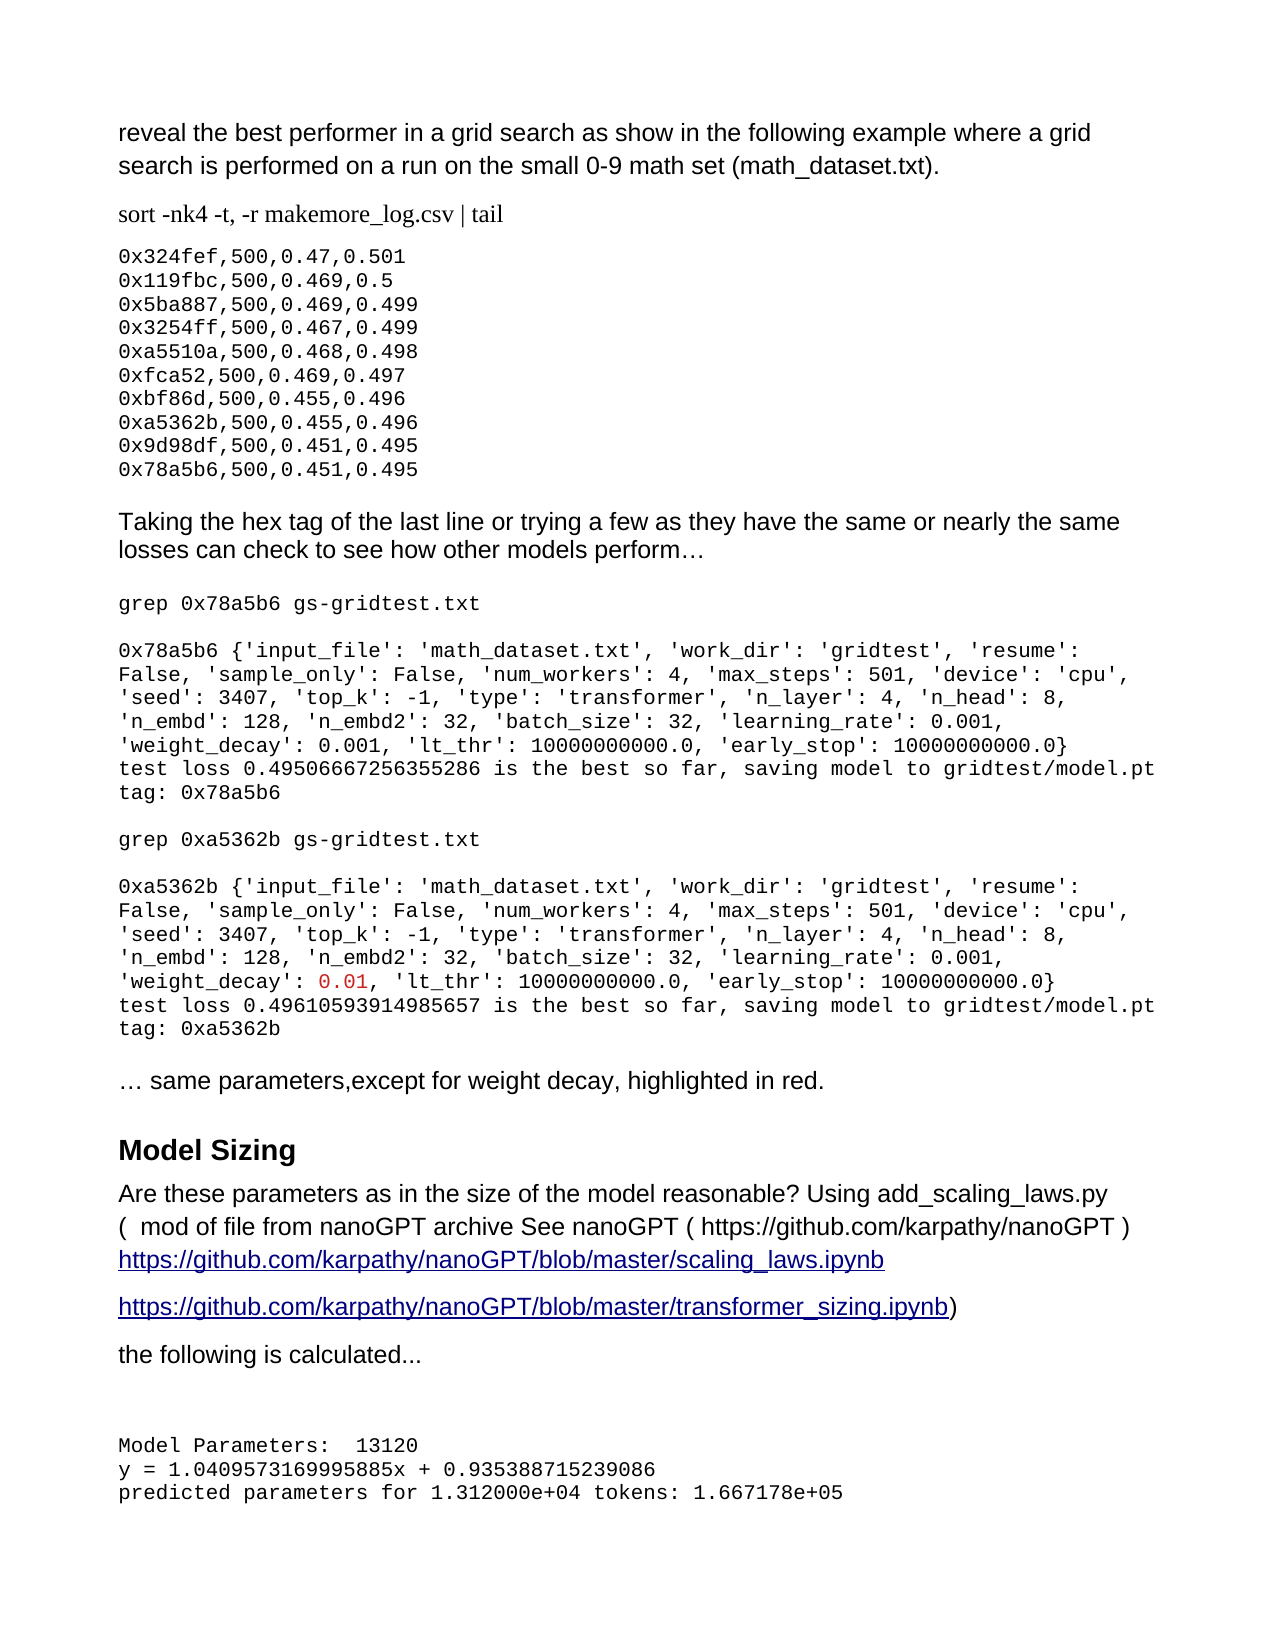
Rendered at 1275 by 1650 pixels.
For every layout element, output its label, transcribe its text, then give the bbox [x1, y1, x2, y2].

text y = 1.0409573169995885x + 0.935388715239086 [118, 1459, 1157, 1482]
text reveal the best performer in a grid search as show in the following example where a grid search is performed on a run on the small 0-9 math set (math_dataset.txt). [118, 118, 1157, 180]
text 0xa5362b {'input_file': 'math_dataset.txt', 'work_dir': 'gridtest', 'resume': False, 'sample_only': False, 'num_workers': 4, 'max_steps': 501, 'device': 'cpu', 'seed': 3407, 'top_k': -1, 'type': 'transformer', 'n_layer': 4, 'n_head': 8, 'n_embd': 128, 'n_embd2': 32, 'batch_size': 32, 'learning_rate': 0.001, 'weight_decay': 0.01, 'lt_thr': 10000000000.0, 'early_stop': 10000000000.0} [118, 876, 1157, 995]
text test loss 0.49610593914985657 is the best so far, saving model to gridtest/model.pt tag: 0xa5362b [118, 995, 1157, 1042]
text 0x3254ff,500,0.467,0.499 [118, 317, 1157, 341]
text Model Parameters: 13120 [118, 1435, 1157, 1459]
text 0x324fef,500,0.47,0.501 [118, 246, 1157, 270]
text 0xbf86d,500,0.455,0.496 [118, 388, 1157, 412]
text grep 0xa5362b gs-gridtest.txt [118, 829, 1157, 853]
text test loss 0.49506667256355286 is the best so far, saving model to gridtest/model.pt tag: 0x78a5b6 [118, 758, 1157, 806]
text 0xa5362b,500,0.455,0.496 [118, 412, 1157, 436]
text predicted parameters for 1.312000e+04 tokens: 1.667178e+05 [118, 1482, 1157, 1506]
text … same parameters,except for weight decay, highlighted in red. [118, 1066, 1157, 1094]
subtitle Model Sizing [118, 1133, 1157, 1166]
text sort -nk4 -t, -r makemore_log.csv | tail [118, 199, 1157, 227]
text 0x5ba887,500,0.469,0.499 [118, 294, 1157, 317]
text 0x9d98df,500,0.451,0.495 [118, 436, 1157, 459]
text 0x78a5b6 {'input_file': 'math_dataset.txt', 'work_dir': 'gridtest', 'resume': False, 'sample_only': False, 'num_workers': 4, 'max_steps': 501, 'device': 'cpu', 'seed': 3407, 'top_k': -1, 'type': 'transformer', 'n_layer': 4, 'n_head': 8, 'n_embd': 128, 'n_embd2': 32, 'batch_size': 32, 'learning_rate': 0.001, 'weight_decay': 0.001, 'lt_thr': 10000000000.0, 'early_stop': 10000000000.0} [118, 640, 1157, 758]
text Are these parameters as in the size of the model reasonable? Using add_scaling_laws.py ( mod of file from nanoGPT archive See nanoGPT ( https://github.com/karpathy/nanoGPT ) https://github.com/karpathy/nanoGPT/blob/master/scaling_laws.ipynb [118, 1179, 1157, 1273]
text Taking the hex tag of the last line or trying a few as they have the same or nearly the same losses can check to see how other models perform… [118, 506, 1157, 564]
text https://github.com/karpathy/nanoGPT/blob/master/transformer_sizing.ipynb) [118, 1292, 1157, 1321]
text 0x119fbc,500,0.469,0.5 [118, 270, 1157, 294]
text the following is calculated... [118, 1340, 1157, 1369]
text 0x78a5b6,500,0.451,0.495 [118, 459, 1157, 483]
text grep 0x78a5b6 gs-gridtest.txt [118, 593, 1157, 616]
text 0xfca52,500,0.469,0.497 [118, 364, 1157, 388]
text 0xa5510a,500,0.468,0.498 [118, 341, 1157, 364]
